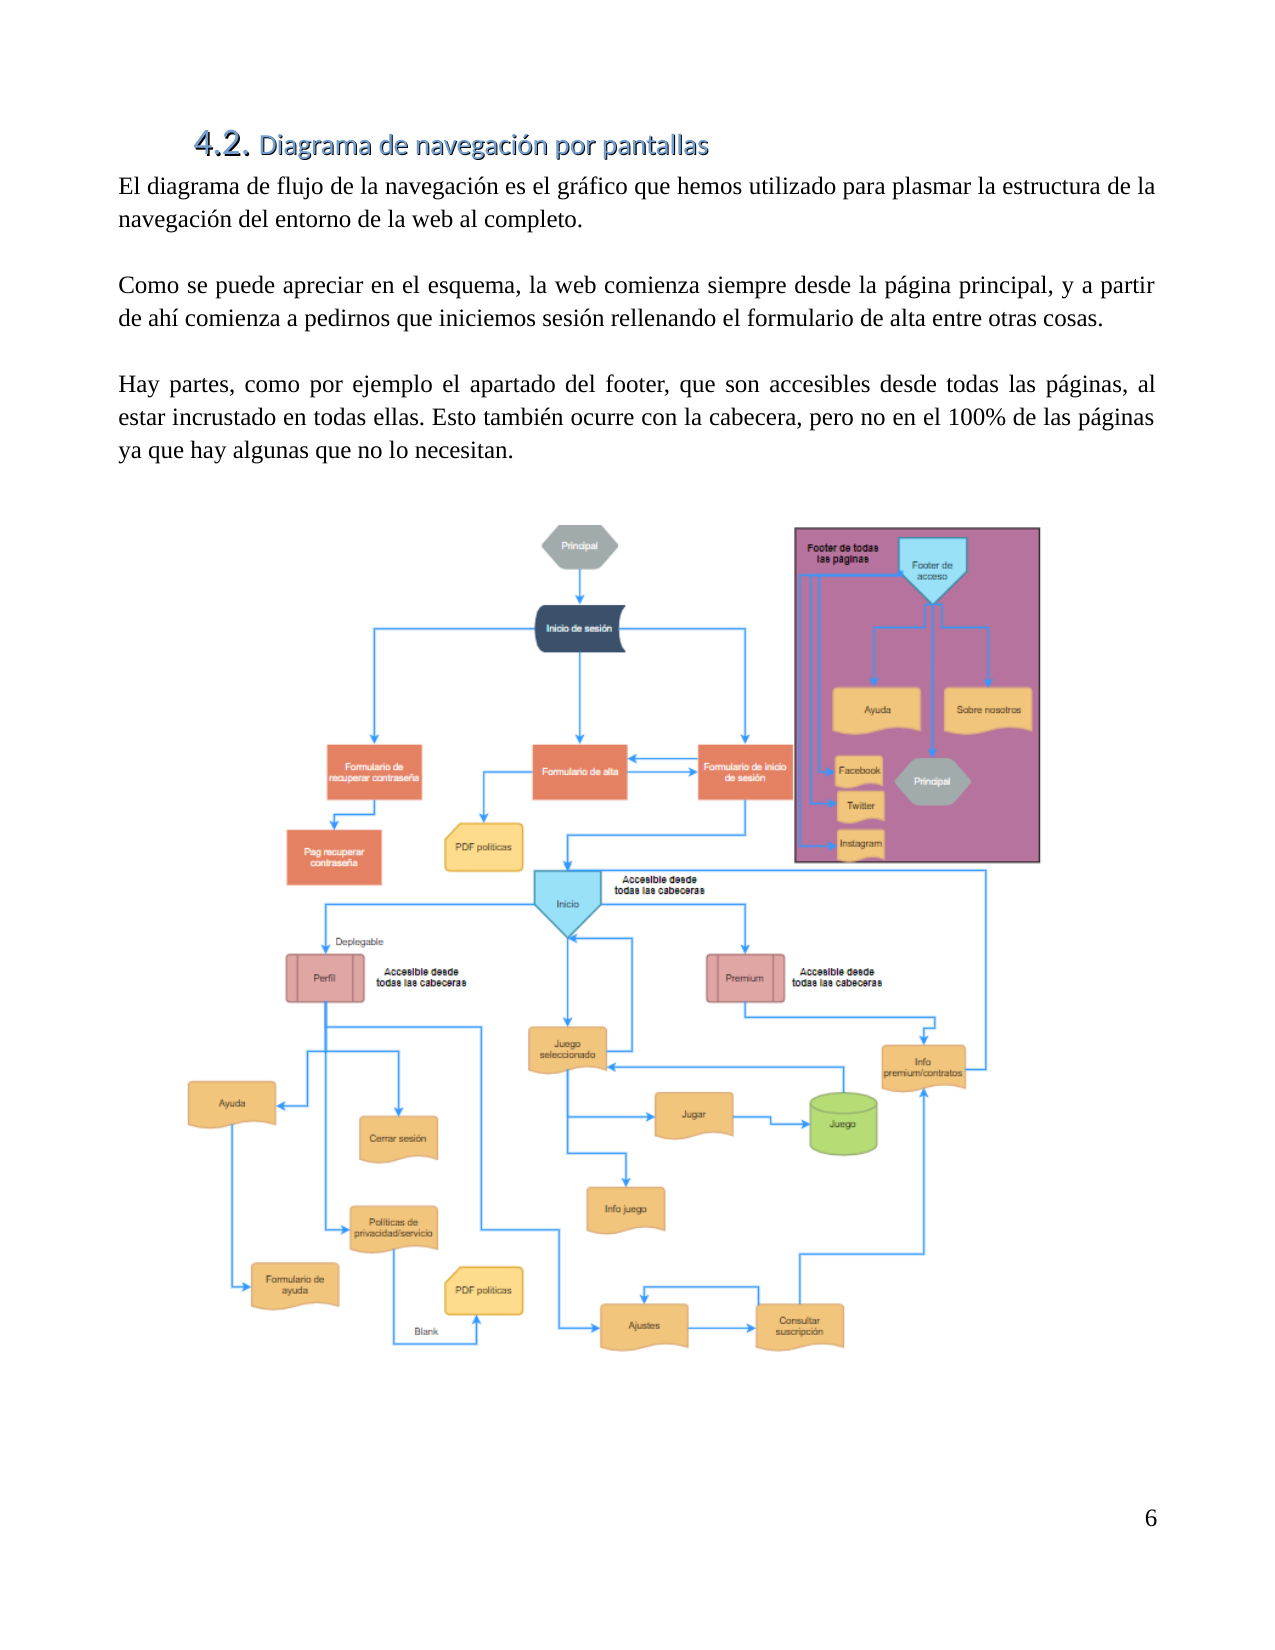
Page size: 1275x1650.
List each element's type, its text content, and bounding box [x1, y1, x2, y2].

text El diagrama de flujo de la navegación es el gráfico que hemos utilizado para plasmar la estructura de la navegación del entorno de la web al completo. [118, 171, 1157, 233]
text Hay partes, como por ejemplo el apartado del footer, que son accesibles desde todas las páginas, al estar incrustado en todas ellas. Esto también ocurre con la cabecera, pero no en el 100% de las páginas ya que hay algunas que no lo necesitan. [118, 369, 1157, 464]
picture [183, 525, 1051, 1353]
text 4.2. Diagrama de navegación por pantallas [118, 118, 1157, 164]
text Como se puede apreciar en el esquema, la web comienza siempre desde la página principal, y a partir de ahí comienza a pedirnos que iniciemos sesión rellenando el formulario de alta entre otras cosas. [118, 270, 1157, 332]
